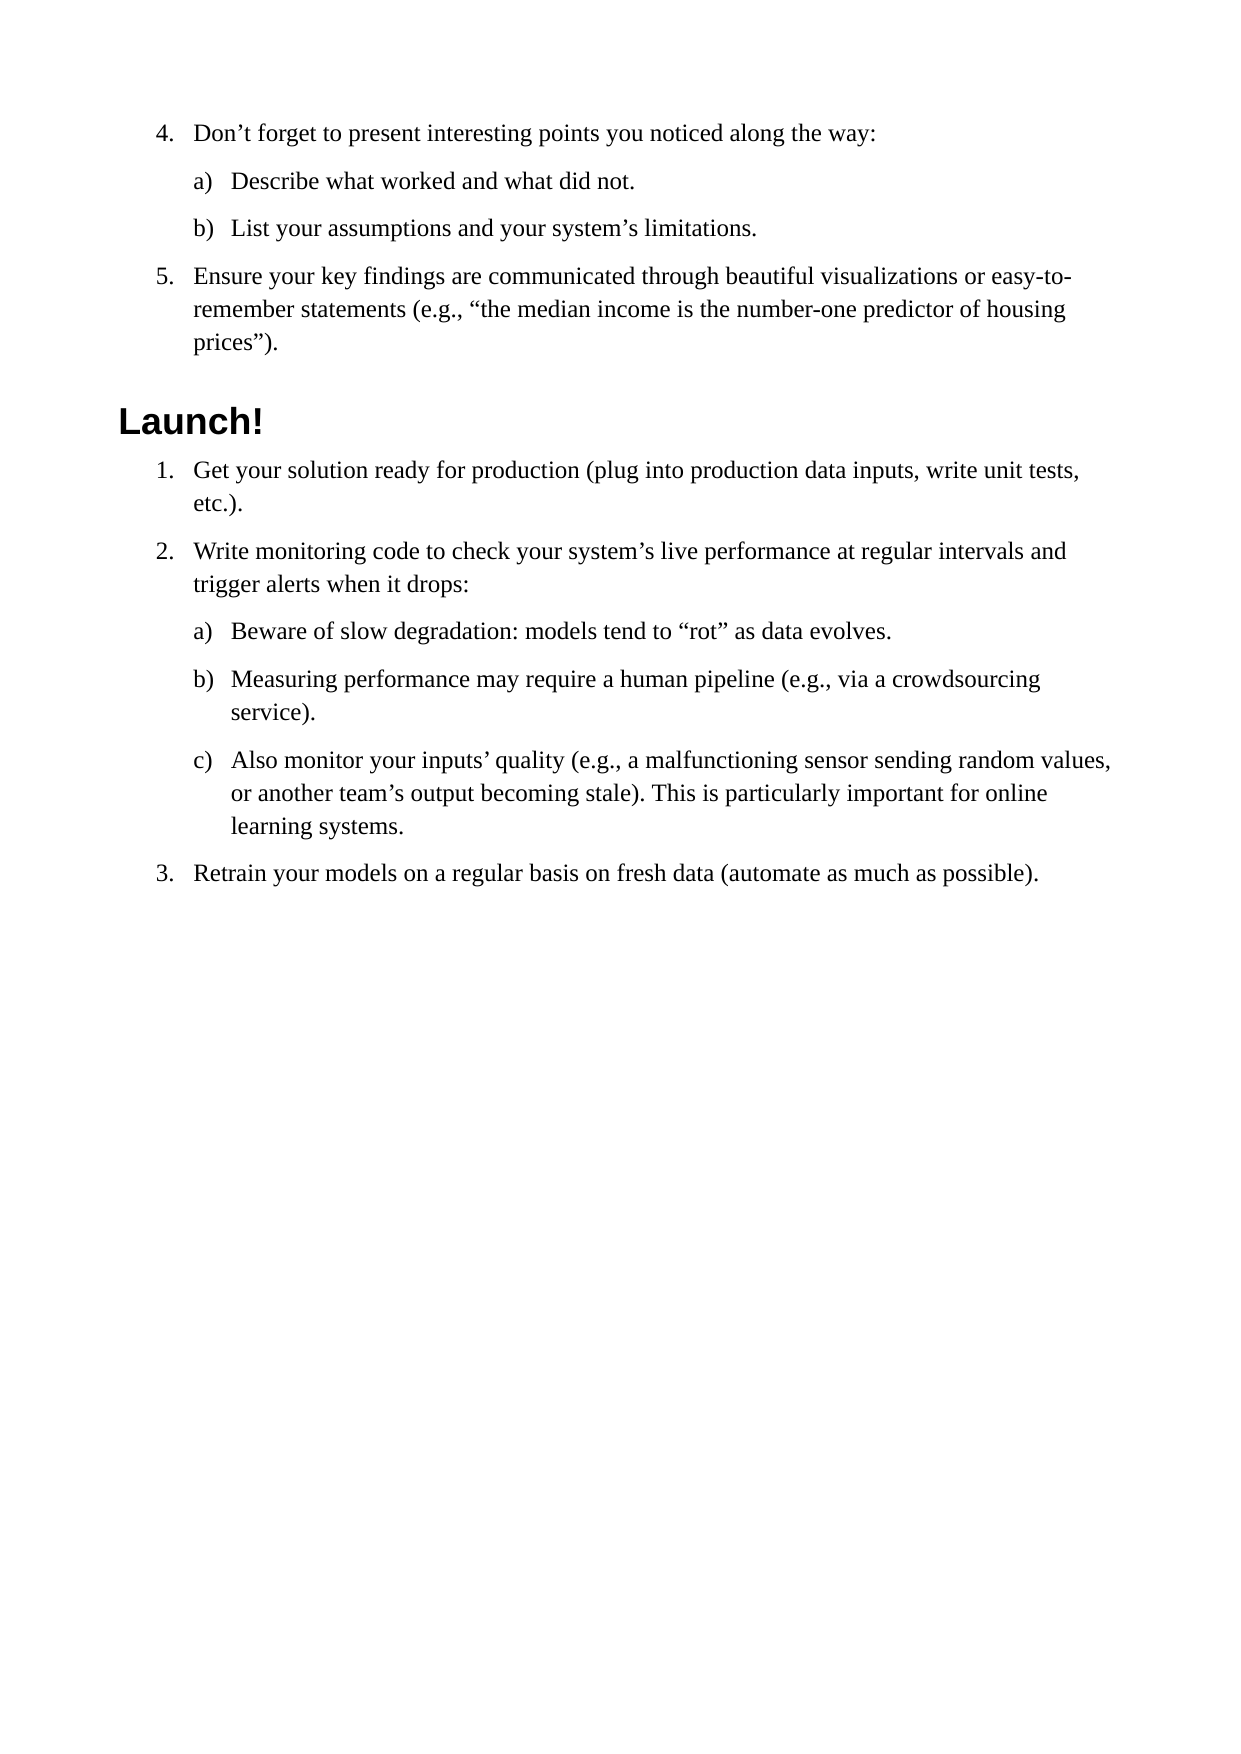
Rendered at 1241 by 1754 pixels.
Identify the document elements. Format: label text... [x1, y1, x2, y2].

list Describe what worked and what did not. [193, 166, 1122, 194]
list Measuring performance may require a human pipeline (e.g., via a crowdsourcing service). [193, 664, 1122, 726]
list Get your solution ready for production (plug into production data inputs, write unit tests, etc.). [156, 455, 1122, 517]
list List your assumptions and your system’s limitations. [193, 213, 1122, 242]
list Write monitoring code to check your system’s live performance at regular intervals and trigger alerts when it drops: [156, 536, 1122, 598]
list Beware of slow degradation: models tend to “rot” as data evolves. [193, 616, 1122, 645]
subtitle Launch! [118, 399, 1122, 443]
list Ensure your key findings are communicated through beautiful visualizations or easy-to-remember statements (e.g., “the median income is the number-one predictor of housing prices”). [156, 261, 1122, 356]
list Retrain your models on a regular basis on fresh data (automate as much as possible). [156, 858, 1122, 887]
list Don’t forget to present interesting points you noticed along the way: [156, 118, 1122, 147]
list Also monitor your inputs’ quality (e.g., a malfunctioning sensor sending random values, or another team’s output becoming stale). This is particularly important for online learning systems. [193, 745, 1122, 839]
